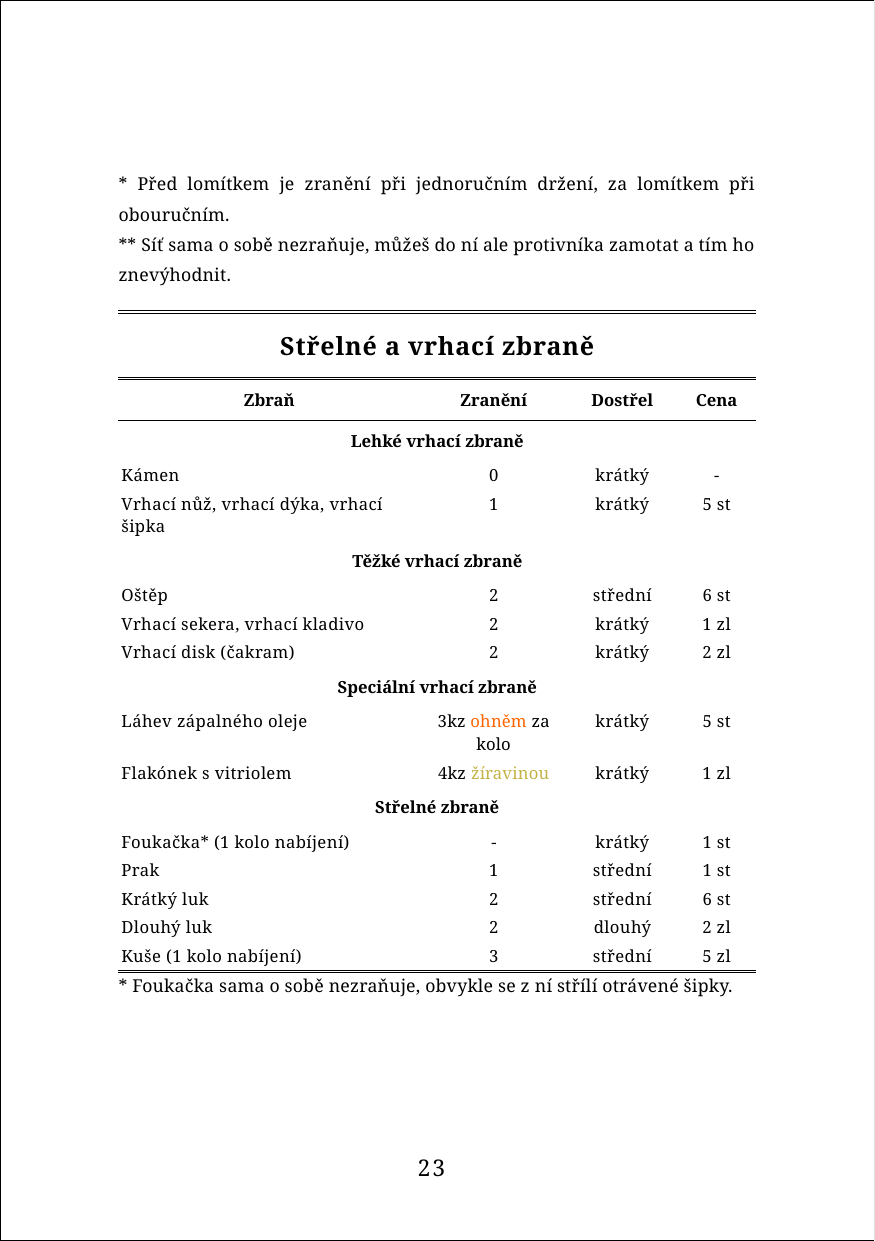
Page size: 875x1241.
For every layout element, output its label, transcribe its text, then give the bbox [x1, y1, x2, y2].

table_cell Láhev zápalného oleje [118, 707, 419, 758]
table_cell krátký [568, 828, 677, 856]
table_cell krátký [568, 707, 677, 758]
table_header Střelné a vrhací zbraně [118, 314, 756, 377]
table_cell střední [568, 856, 677, 884]
table_cell 4kz žíravinou [420, 759, 567, 787]
table_cell 1 st [677, 856, 756, 884]
table_cell krátký [568, 759, 677, 787]
text * Foukačka sama o sobě nezraňuje, obvykle se z ní střílí otrávené šipky. [118, 973, 756, 997]
table_cell Těžké vrhací zbraně [118, 541, 756, 581]
table_cell 3 [420, 942, 567, 970]
table_cell - [420, 828, 567, 856]
table_cell Krátký luk [118, 885, 419, 913]
table_cell 6 st [677, 581, 756, 610]
table_cell 1 [420, 856, 567, 884]
table_cell krátký [568, 610, 677, 638]
table_cell 5 st [677, 490, 756, 541]
table_cell 0 [420, 461, 567, 489]
table_cell střední [568, 942, 677, 970]
table_cell 2 [420, 581, 567, 610]
table_cell 2 zl [677, 913, 756, 942]
table_cell 1 zl [677, 759, 756, 787]
table_cell Kuše (1 kolo nabíjení) [118, 942, 419, 970]
table_cell 2 [420, 638, 567, 667]
table_cell Dostřel [568, 380, 677, 420]
table_cell Střelné zbraně [118, 787, 756, 827]
table_cell 6 st [677, 885, 756, 913]
table_cell střední [568, 885, 677, 913]
table_cell 1 st [677, 828, 756, 856]
table_cell 5 zl [677, 942, 756, 970]
table_cell Lehké vrhací zbraně [118, 421, 756, 461]
text * Před lomítkem je zranění při jednoručním držení, za lomítkem při obouručním. [118, 172, 756, 226]
table_cell 3kz ohněm za kolo [420, 707, 567, 758]
table_cell Foukačka* (1 kolo nabíjení) [118, 828, 419, 856]
table_cell 2 zl [677, 638, 756, 667]
table_cell Speciální vrhací zbraně [118, 667, 756, 707]
table_cell Prak [118, 856, 419, 884]
table_cell Dlouhý luk [118, 913, 419, 942]
table_cell krátký [568, 638, 677, 667]
table_cell Flakónek s vitriolem [118, 759, 419, 787]
table_cell 2 [420, 913, 567, 942]
table_cell 2 [420, 885, 567, 913]
table_cell střední [568, 581, 677, 610]
table_cell 1 zl [677, 610, 756, 638]
table_cell 1 [420, 490, 567, 541]
table_cell 2 [420, 610, 567, 638]
table_cell Vrhací sekera, vrhací kladivo [118, 610, 419, 638]
table_cell 5 st [677, 707, 756, 758]
table_cell Zbraň [118, 380, 419, 420]
table_cell Vrhací nůž, vrhací dýka, vrhací šipka [118, 490, 419, 541]
table_cell Oštěp [118, 581, 419, 610]
table_cell krátký [568, 490, 677, 541]
table_cell - [677, 461, 756, 489]
table_cell Zranění [420, 380, 567, 420]
text ** Síť sama o sobě nezraňuje, můžeš do ní ale protivníka zamotat a tím ho znevýhodnit. [118, 232, 756, 287]
table_cell Cena [677, 380, 756, 420]
table_cell dlouhý [568, 913, 677, 942]
table_cell Kámen [118, 461, 419, 489]
table_cell Vrhací disk (čakram) [118, 638, 419, 667]
table_cell krátký [568, 461, 677, 489]
